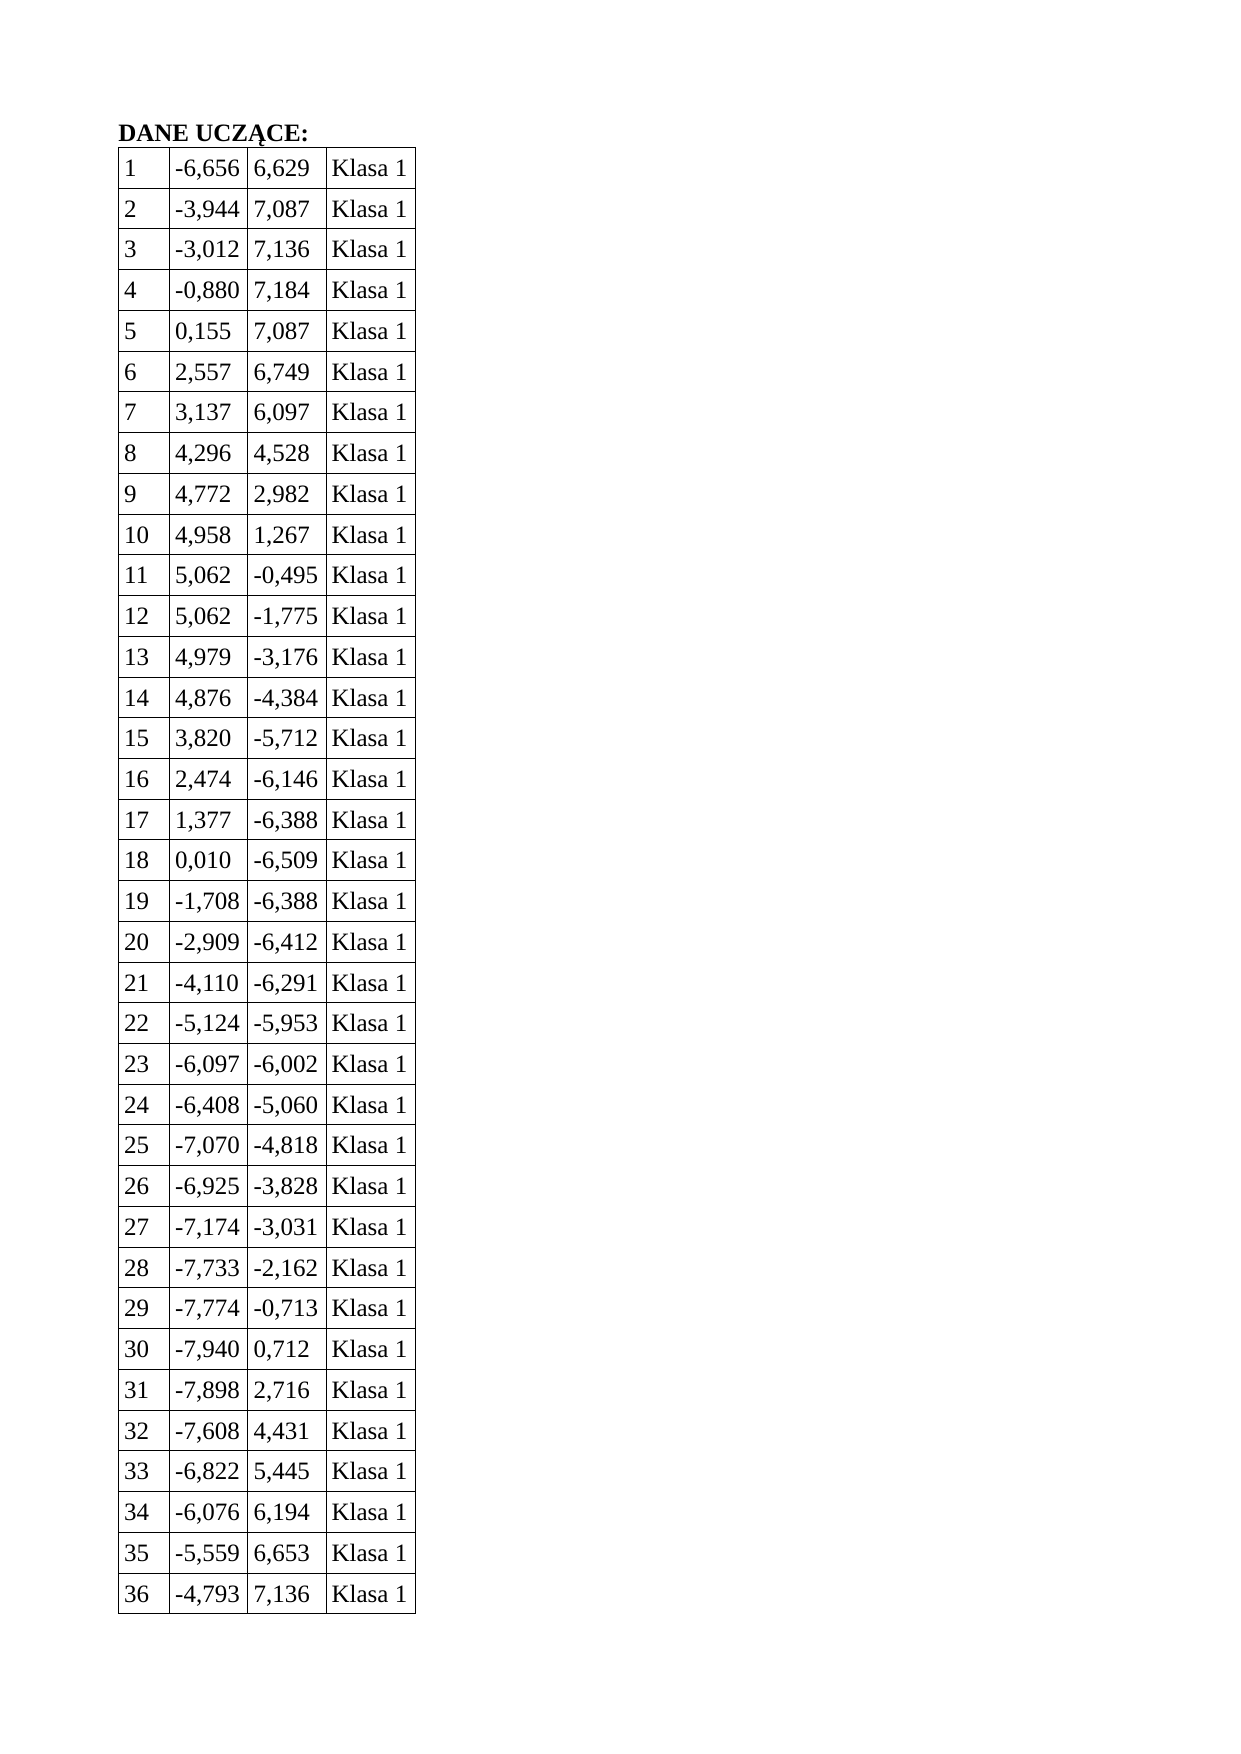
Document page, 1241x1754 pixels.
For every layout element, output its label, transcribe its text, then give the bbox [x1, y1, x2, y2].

table_cell Klasa 1 [327, 433, 415, 473]
table_cell Klasa 1 [327, 759, 415, 798]
table_cell 4,958 [170, 515, 247, 554]
table_cell 4,772 [170, 474, 247, 513]
table_cell 0,712 [248, 1329, 326, 1369]
table_cell 22 [119, 1003, 169, 1043]
table_cell Klasa 1 [327, 229, 415, 269]
table_cell Klasa 1 [327, 1166, 415, 1206]
table_cell 2,716 [248, 1370, 326, 1409]
table_cell -1,775 [248, 596, 326, 636]
table_cell Klasa 1 [327, 1451, 415, 1491]
table_cell -0,495 [248, 555, 326, 595]
table_cell -0,880 [170, 270, 247, 310]
table_cell 11 [119, 555, 169, 595]
table_cell 7,087 [248, 189, 326, 228]
table_header -6,656 [170, 148, 247, 188]
table_cell 21 [119, 963, 169, 1002]
table_cell Klasa 1 [327, 474, 415, 513]
table_cell 2,982 [248, 474, 326, 513]
table_cell 15 [119, 718, 169, 758]
table_cell 4,979 [170, 637, 247, 676]
table_cell Klasa 1 [327, 840, 415, 880]
table_cell 6,097 [248, 392, 326, 432]
table_cell 28 [119, 1248, 169, 1287]
table_cell 32 [119, 1411, 169, 1450]
table_cell Klasa 1 [327, 1003, 415, 1043]
table_cell -3,828 [248, 1166, 326, 1206]
table_cell 23 [119, 1044, 169, 1084]
table_cell -4,793 [170, 1574, 247, 1613]
table_cell Klasa 1 [327, 1329, 415, 1369]
table_cell -4,818 [248, 1125, 326, 1165]
text DANE UCZĄCE: [118, 118, 1122, 147]
table_cell -6,076 [170, 1492, 247, 1532]
table_cell 20 [119, 922, 169, 961]
table_cell 4,528 [248, 433, 326, 473]
table_cell 26 [119, 1166, 169, 1206]
table_cell 34 [119, 1492, 169, 1532]
table_cell 2 [119, 189, 169, 228]
table_cell Klasa 1 [327, 1574, 415, 1613]
table_cell 0,010 [170, 840, 247, 880]
table_cell Klasa 1 [327, 1492, 415, 1532]
table_cell 7 [119, 392, 169, 432]
table_cell Klasa 1 [327, 1533, 415, 1572]
table_cell Klasa 1 [327, 1044, 415, 1084]
table_cell -6,388 [248, 881, 326, 921]
table_cell Klasa 1 [327, 1085, 415, 1124]
table_cell 2,557 [170, 352, 247, 391]
table_cell -3,944 [170, 189, 247, 228]
table_cell -6,925 [170, 1166, 247, 1206]
table_cell 3,820 [170, 718, 247, 758]
table_cell 6 [119, 352, 169, 391]
table_cell Klasa 1 [327, 352, 415, 391]
table_cell Klasa 1 [327, 922, 415, 961]
table_cell Klasa 1 [327, 1125, 415, 1165]
table_cell 35 [119, 1533, 169, 1572]
table_cell -5,559 [170, 1533, 247, 1572]
table_cell 4,296 [170, 433, 247, 473]
table_cell 3 [119, 229, 169, 269]
table_cell -5,953 [248, 1003, 326, 1043]
table_cell 16 [119, 759, 169, 798]
table_cell 13 [119, 637, 169, 676]
table_cell 18 [119, 840, 169, 880]
table_cell 31 [119, 1370, 169, 1409]
table_cell 12 [119, 596, 169, 636]
table_cell Klasa 1 [327, 963, 415, 1002]
table_cell 27 [119, 1207, 169, 1247]
table_cell -0,713 [248, 1288, 326, 1328]
table_cell Klasa 1 [327, 1370, 415, 1409]
table_cell Klasa 1 [327, 1248, 415, 1287]
table_cell Klasa 1 [327, 596, 415, 636]
table_cell Klasa 1 [327, 515, 415, 554]
table_cell -6,388 [248, 800, 326, 839]
table_cell Klasa 1 [327, 718, 415, 758]
table_cell Klasa 1 [327, 1288, 415, 1328]
table_cell 7,184 [248, 270, 326, 310]
table_cell Klasa 1 [327, 189, 415, 228]
table_cell -3,012 [170, 229, 247, 269]
table_cell 5,062 [170, 596, 247, 636]
table_cell 1,377 [170, 800, 247, 839]
table_cell -1,708 [170, 881, 247, 921]
table_cell -5,712 [248, 718, 326, 758]
table_cell -7,774 [170, 1288, 247, 1328]
table_cell -7,174 [170, 1207, 247, 1247]
table_cell -7,070 [170, 1125, 247, 1165]
table_cell 33 [119, 1451, 169, 1491]
table_cell 4,431 [248, 1411, 326, 1450]
table_cell 7,136 [248, 1574, 326, 1613]
table_cell 24 [119, 1085, 169, 1124]
table_cell Klasa 1 [327, 392, 415, 432]
table_cell 2,474 [170, 759, 247, 798]
table_cell -7,898 [170, 1370, 247, 1409]
table_cell -4,110 [170, 963, 247, 1002]
table_header 6,629 [248, 148, 326, 188]
table_cell 19 [119, 881, 169, 921]
table_cell Klasa 1 [327, 270, 415, 310]
table_cell Klasa 1 [327, 678, 415, 717]
table_cell -2,162 [248, 1248, 326, 1287]
table_cell 5,062 [170, 555, 247, 595]
table_cell Klasa 1 [327, 881, 415, 921]
table_cell 6,749 [248, 352, 326, 391]
table_cell Klasa 1 [327, 311, 415, 351]
table_cell 25 [119, 1125, 169, 1165]
table_cell 3,137 [170, 392, 247, 432]
table_cell -2,909 [170, 922, 247, 961]
table_cell -5,060 [248, 1085, 326, 1124]
table_cell -6,146 [248, 759, 326, 798]
table_cell Klasa 1 [327, 555, 415, 595]
table_cell 30 [119, 1329, 169, 1369]
table_cell 9 [119, 474, 169, 513]
table_cell -6,408 [170, 1085, 247, 1124]
table_cell -6,097 [170, 1044, 247, 1084]
table_cell 8 [119, 433, 169, 473]
table_cell 1,267 [248, 515, 326, 554]
table_cell Klasa 1 [327, 800, 415, 839]
table_cell -7,940 [170, 1329, 247, 1369]
table_cell -6,412 [248, 922, 326, 961]
table_cell -7,608 [170, 1411, 247, 1450]
table_cell 6,653 [248, 1533, 326, 1572]
table_cell 7,087 [248, 311, 326, 351]
table_cell -6,509 [248, 840, 326, 880]
table_cell 17 [119, 800, 169, 839]
table_header Klasa 1 [327, 148, 415, 188]
table_cell 4 [119, 270, 169, 310]
table_cell 14 [119, 678, 169, 717]
table_cell 5,445 [248, 1451, 326, 1491]
table_cell Klasa 1 [327, 1207, 415, 1247]
table_cell 36 [119, 1574, 169, 1613]
table_header 1 [119, 148, 169, 188]
table_cell Klasa 1 [327, 637, 415, 676]
table_cell 7,136 [248, 229, 326, 269]
table_cell 0,155 [170, 311, 247, 351]
table_cell 6,194 [248, 1492, 326, 1532]
table_cell -6,822 [170, 1451, 247, 1491]
table_cell 29 [119, 1288, 169, 1328]
table_cell 4,876 [170, 678, 247, 717]
table_cell Klasa 1 [327, 1411, 415, 1450]
table_cell -4,384 [248, 678, 326, 717]
table_cell 10 [119, 515, 169, 554]
table_cell -3,031 [248, 1207, 326, 1247]
table_cell -7,733 [170, 1248, 247, 1287]
table_cell -5,124 [170, 1003, 247, 1043]
table_cell 5 [119, 311, 169, 351]
table_cell -6,002 [248, 1044, 326, 1084]
table_cell -3,176 [248, 637, 326, 676]
table_cell -6,291 [248, 963, 326, 1002]
